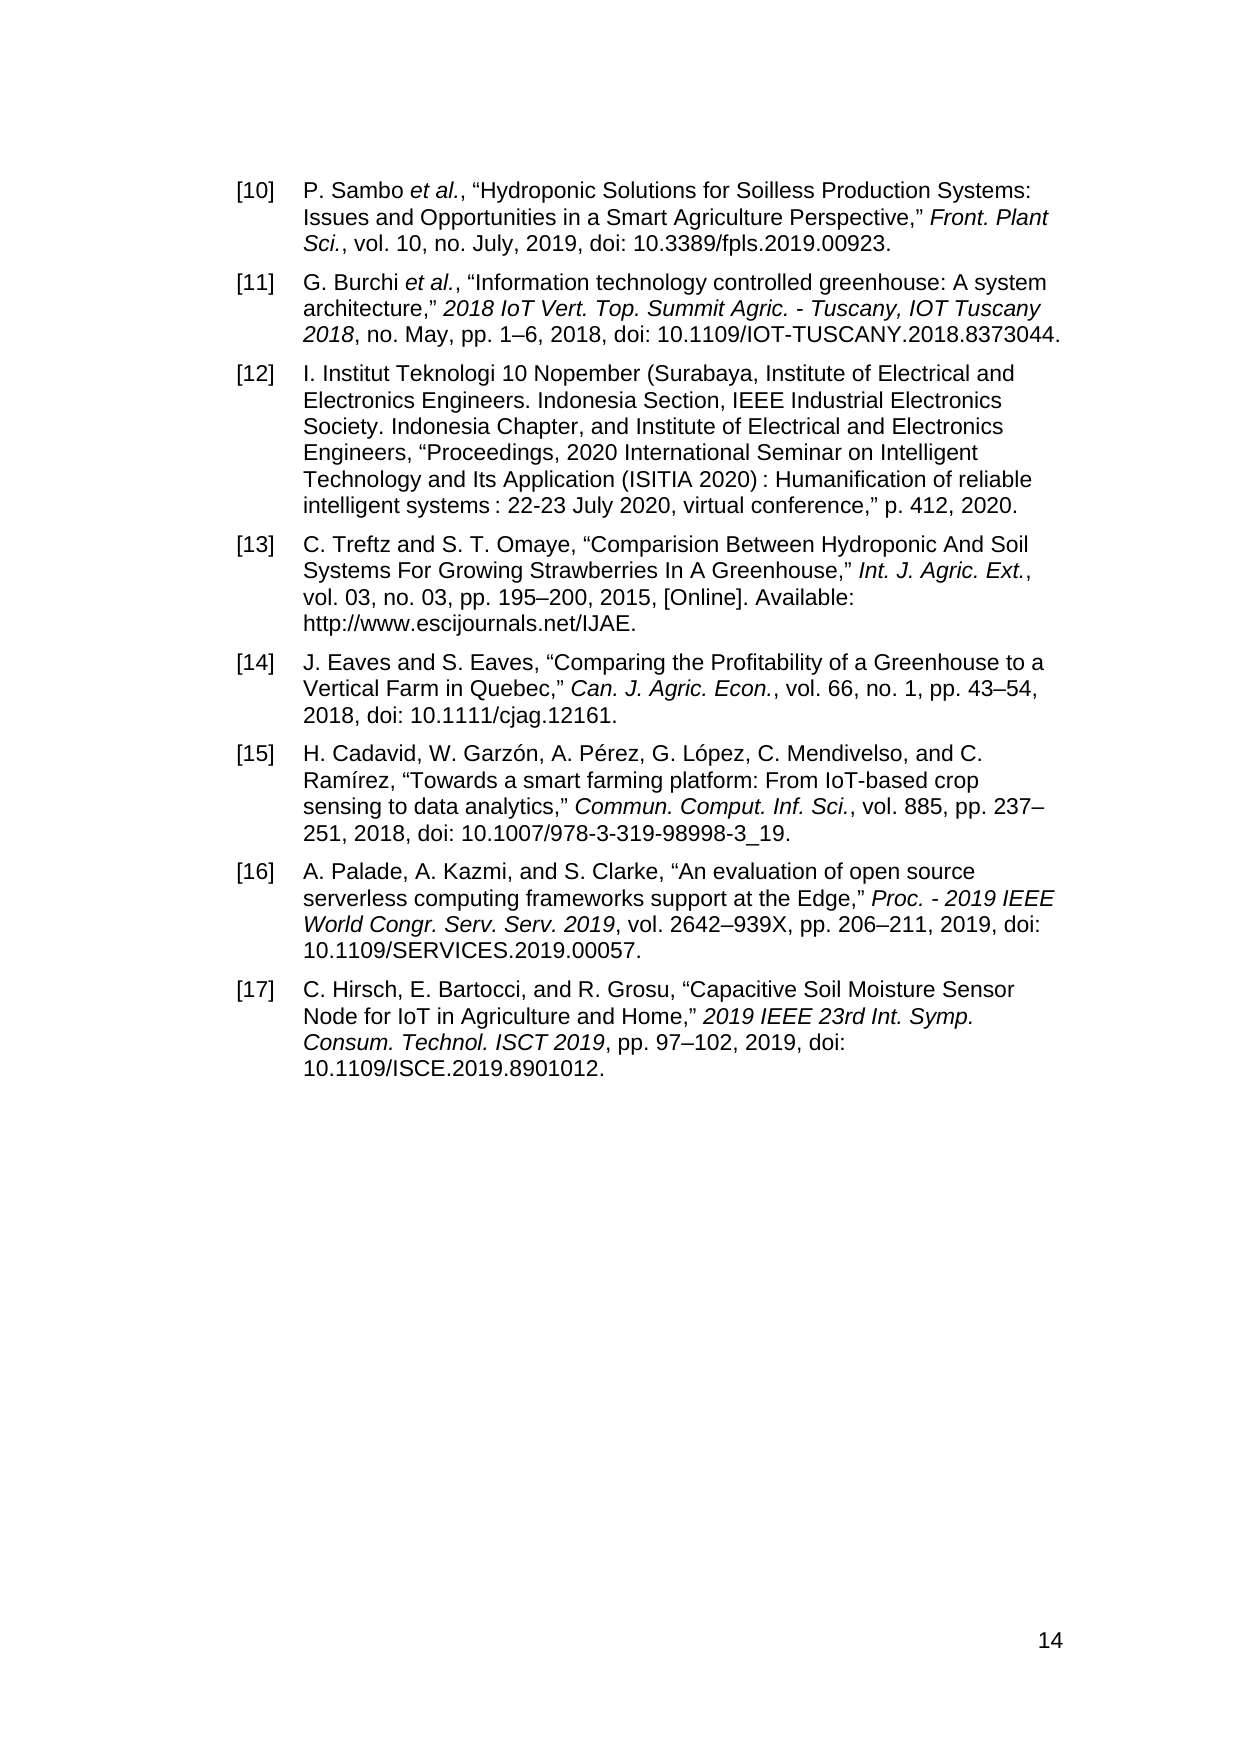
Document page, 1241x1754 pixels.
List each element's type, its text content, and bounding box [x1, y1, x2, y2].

text [15] H. Cadavid, W. Garzón, A. Pérez, G. López, C. Mendivelso, and C. Ramírez, “Towards a smart farming platform: From IoT-based crop sensing to data analytics,” Commun. Comput. Inf. Sci., vol. 885, pp. 237–251, 2018, doi: 10.1007/978-3-319-98998-3_19. [236, 740, 1063, 846]
text [11] G. Burchi et al., “Information technology controlled greenhouse: A system architecture,” 2018 IoT Vert. Top. Summit Agric. - Tuscany, IOT Tuscany 2018, no. May, pp. 1–6, 2018, doi: 10.1109/IOT-TUSCANY.2018.8373044. [236, 269, 1063, 348]
text [10] P. Sambo et al., “Hydroponic Solutions for Soilless Production Systems: Issues and Opportunities in a Smart Agriculture Perspective,” Front. Plant Sci., vol. 10, no. July, 2019, doi: 10.3389/fpls.2019.00923. [236, 177, 1063, 256]
text [17] C. Hirsch, E. Bartocci, and R. Grosu, “Capacitive Soil Moisture Sensor Node for IoT in Agriculture and Home,” 2019 IEEE 23rd Int. Symp. Consum. Technol. ISCT 2019, pp. 97–102, 2019, doi: 10.1109/ISCE.2019.8901012. [236, 976, 1063, 1082]
text [13] C. Treftz and S. T. Omaye, “Comparision Between Hydroponic And Soil Systems For Growing Strawberries In A Greenhouse,” Int. J. Agric. Ext., vol. 03, no. 03, pp. 195–200, 2015, [Online]. Available: http://www.escijournals.net/IJAE. [236, 531, 1063, 636]
text [12] I. Institut Teknologi 10 Nopember (Surabaya, Institute of Electrical and Electronics Engineers. Indonesia Section, IEEE Industrial Electronics Society. Indonesia Chapter, and Institute of Electrical and Electronics Engineers, “Proceedings, 2020 International Seminar on Intelligent Technology and Its Application (ISITIA 2020) : Humanification of reliable intelligent systems : 22-23 July 2020, virtual conference,” p. 412, 2020. [236, 360, 1063, 518]
text [14] J. Eaves and S. Eaves, “Comparing the Profitability of a Greenhouse to a Vertical Farm in Quebec,” Can. J. Agric. Econ., vol. 66, no. 1, pp. 43–54, 2018, doi: 10.1111/cjag.12161. [236, 649, 1063, 728]
text [16] A. Palade, A. Kazmi, and S. Clarke, “An evaluation of open source serverless computing frameworks support at the Edge,” Proc. - 2019 IEEE World Congr. Serv. Serv. 2019, vol. 2642–939X, pp. 206–211, 2019, doi: 10.1109/SERVICES.2019.00057. [236, 858, 1063, 964]
